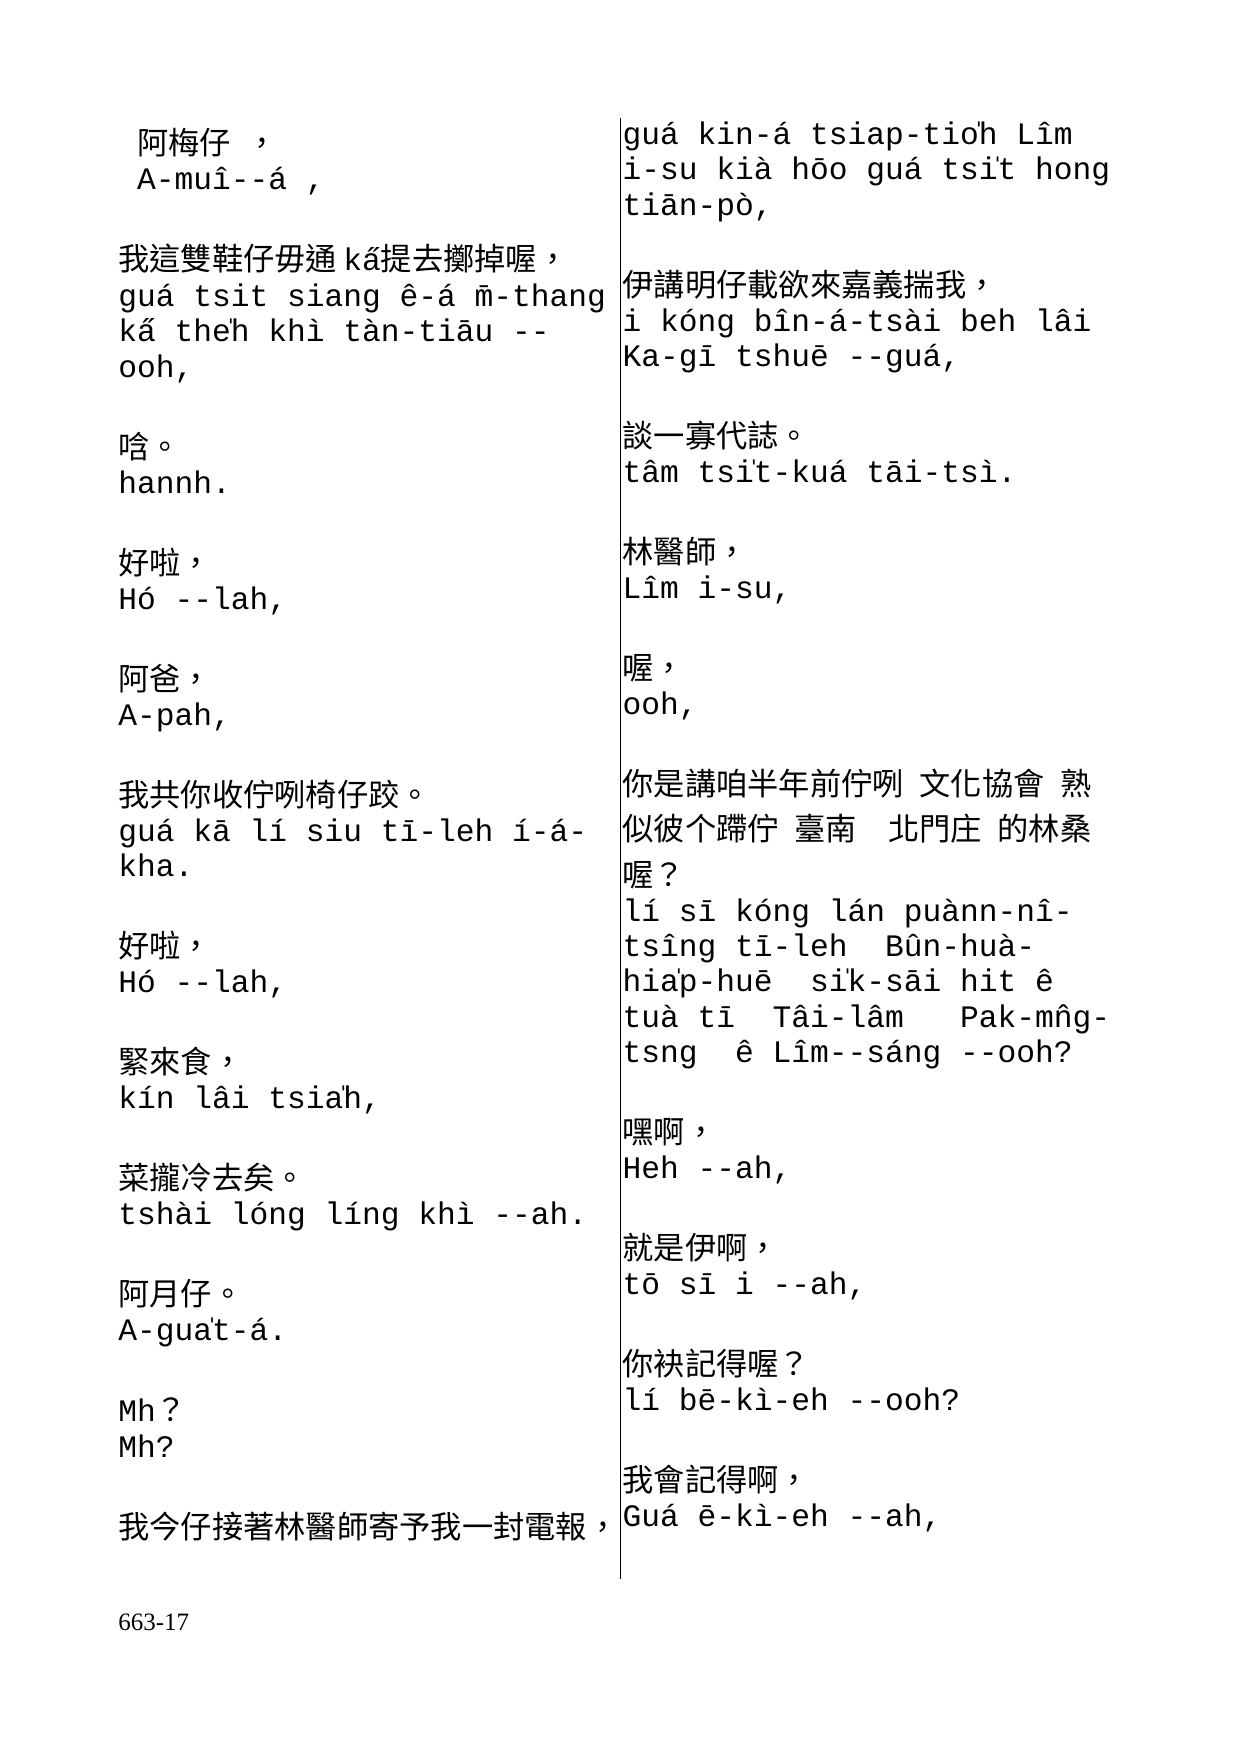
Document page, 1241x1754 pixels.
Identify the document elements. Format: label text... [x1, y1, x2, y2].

text lí sī kóng lán puànn-nî-tsîng tī-leh Bûn-huà-hia̍p-huē si̍k-sāi hit ê tuà tī Tâi-lâm Pak-mn̂g-tsng ê Lîm--sáng --ooh? [622, 895, 1122, 1072]
text tâm tsi̍t-kuá tāi-tsì. [622, 456, 1122, 492]
text Lîm i-su, [622, 572, 1122, 608]
text tshài lóng líng khì --ah. [118, 1199, 618, 1234]
text 嘿啊， [622, 1107, 1122, 1153]
text 阿月仔。 [118, 1269, 618, 1315]
text guá kin-á tsiap-tio̍h Lîm i-su kià hōo guá tsi̍t hong tiān-pò, [622, 118, 1122, 224]
text kín lâi tsia̍h, [118, 1083, 618, 1118]
text 菜攏冷去矣。 [118, 1153, 618, 1199]
text 就是伊啊， [622, 1223, 1122, 1269]
text Mh? [118, 1431, 618, 1467]
text ooh, [622, 688, 1122, 724]
text A-gua̍t-á. [118, 1315, 618, 1350]
text lí bē-kì-eh --ooh? [622, 1385, 1122, 1420]
text guá kā lí siu tī-leh í-á-kha. [118, 815, 618, 886]
text tō sī i --ah, [622, 1269, 1122, 1304]
text 好啦， [118, 921, 618, 967]
text 我會記得啊， [622, 1456, 1122, 1501]
text 喔， [622, 643, 1122, 688]
text 林醫師， [622, 527, 1122, 572]
text 我今仔接著林醫師寄予我一封電報， [118, 1502, 618, 1547]
text 我共你收佇咧椅仔跤。 [118, 770, 618, 815]
text 你是講咱半年前佇咧 文化協會 熟似彼个蹛佇 臺南 北門庄 的林桑喔？ [622, 759, 1122, 895]
text 阿爸， [118, 654, 618, 699]
text i kóng bîn-á-tsài beh lâi Ka-gī tshuē --guá, [622, 305, 1122, 376]
text Mh？ [118, 1386, 618, 1431]
text Guá ē-kì-eh --ah, [622, 1501, 1122, 1536]
text 唅。 [118, 422, 618, 467]
text hannh. [118, 467, 618, 502]
text Hó --lah, [118, 967, 618, 1002]
text 緊來食， [118, 1037, 618, 1083]
text 好啦， [118, 538, 618, 583]
text 談一寡代誌。 [622, 411, 1122, 456]
text Heh --ah, [622, 1153, 1122, 1188]
text A-pah, [118, 699, 618, 734]
text 阿梅仔 ， [118, 118, 618, 164]
text 你袂記得喔？ [622, 1339, 1122, 1385]
text guá tsit siang ê-á m̄-thang ka̋ the̍h khì tàn-tiāu --ooh, [118, 280, 618, 386]
text 我這雙鞋仔毋通ka̋提去擲掉喔， [118, 234, 618, 280]
text 伊講明仔載欲來嘉義揣我， [622, 260, 1122, 305]
text Hó --lah, [118, 583, 618, 618]
text A-muî--á , [118, 164, 618, 199]
